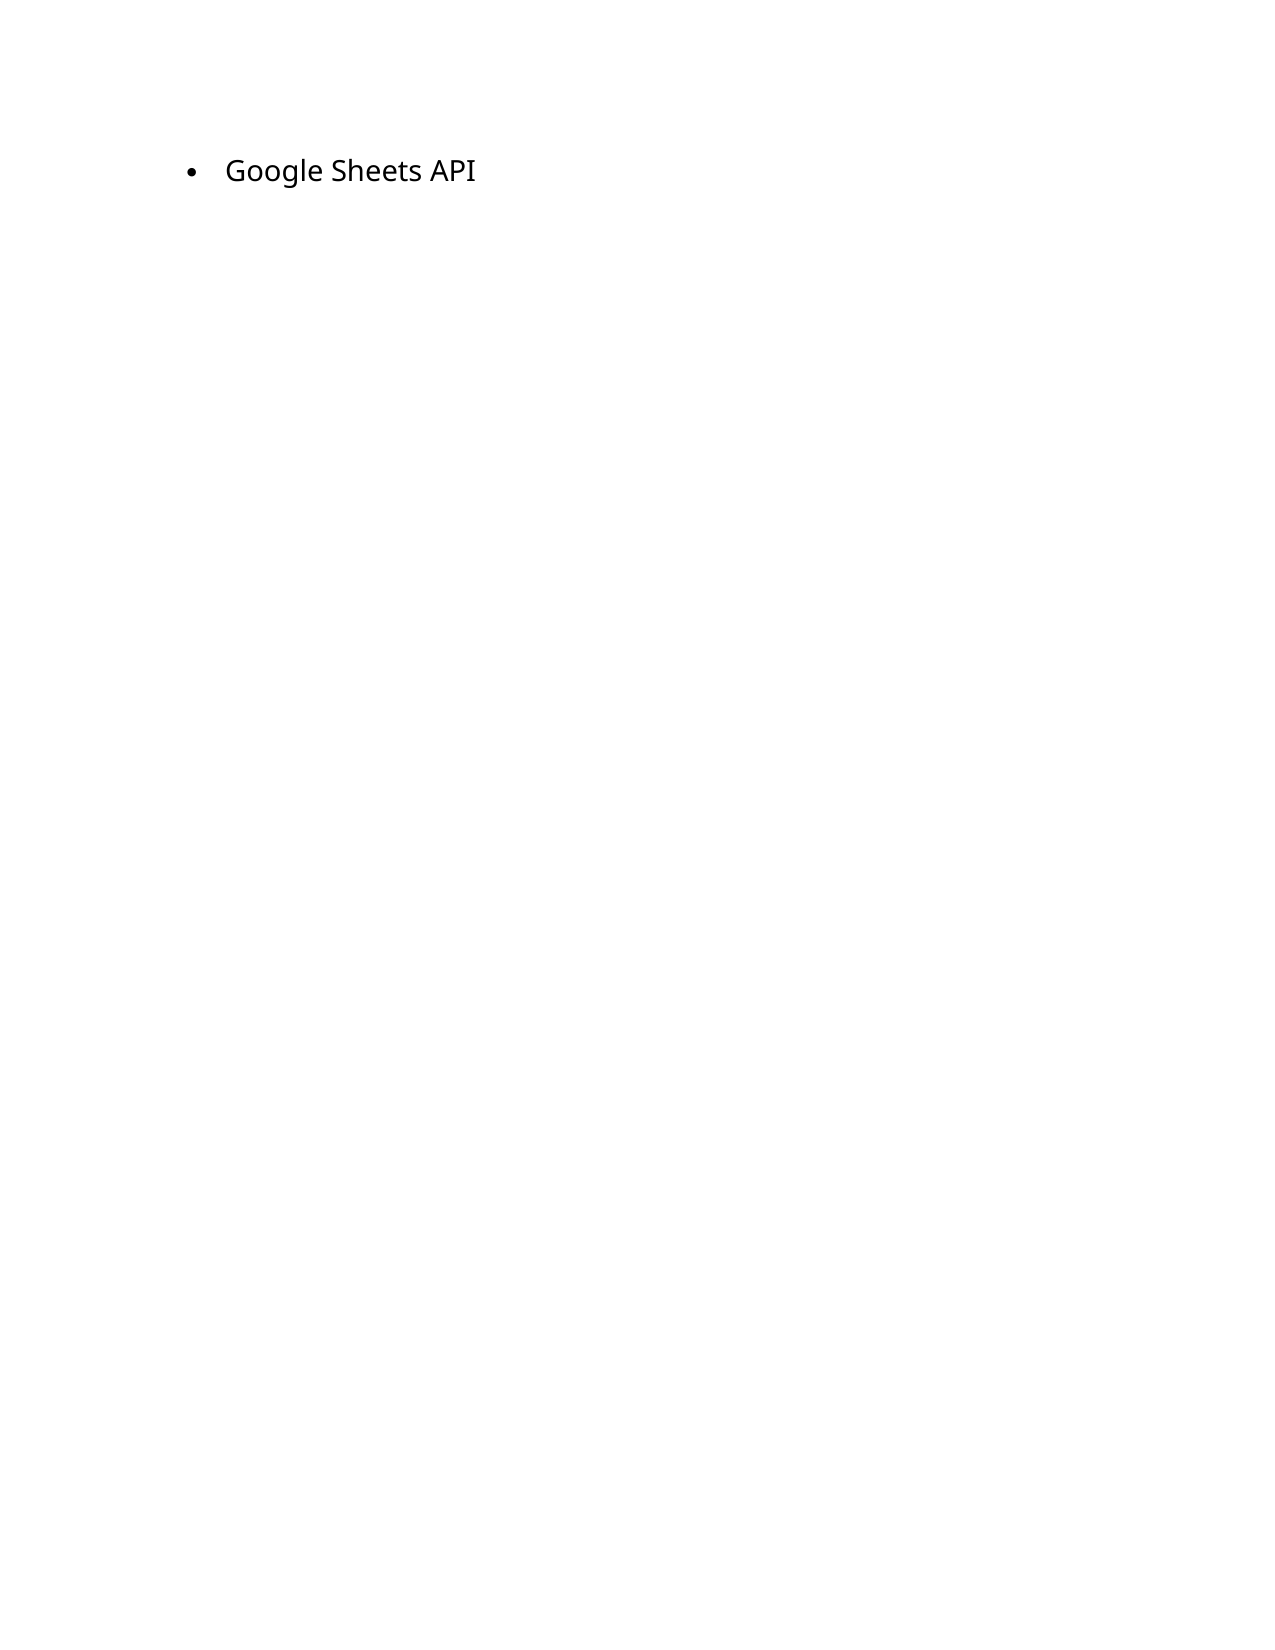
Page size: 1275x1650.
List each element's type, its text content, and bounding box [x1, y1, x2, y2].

list Google Sheets API [187, 150, 1125, 190]
